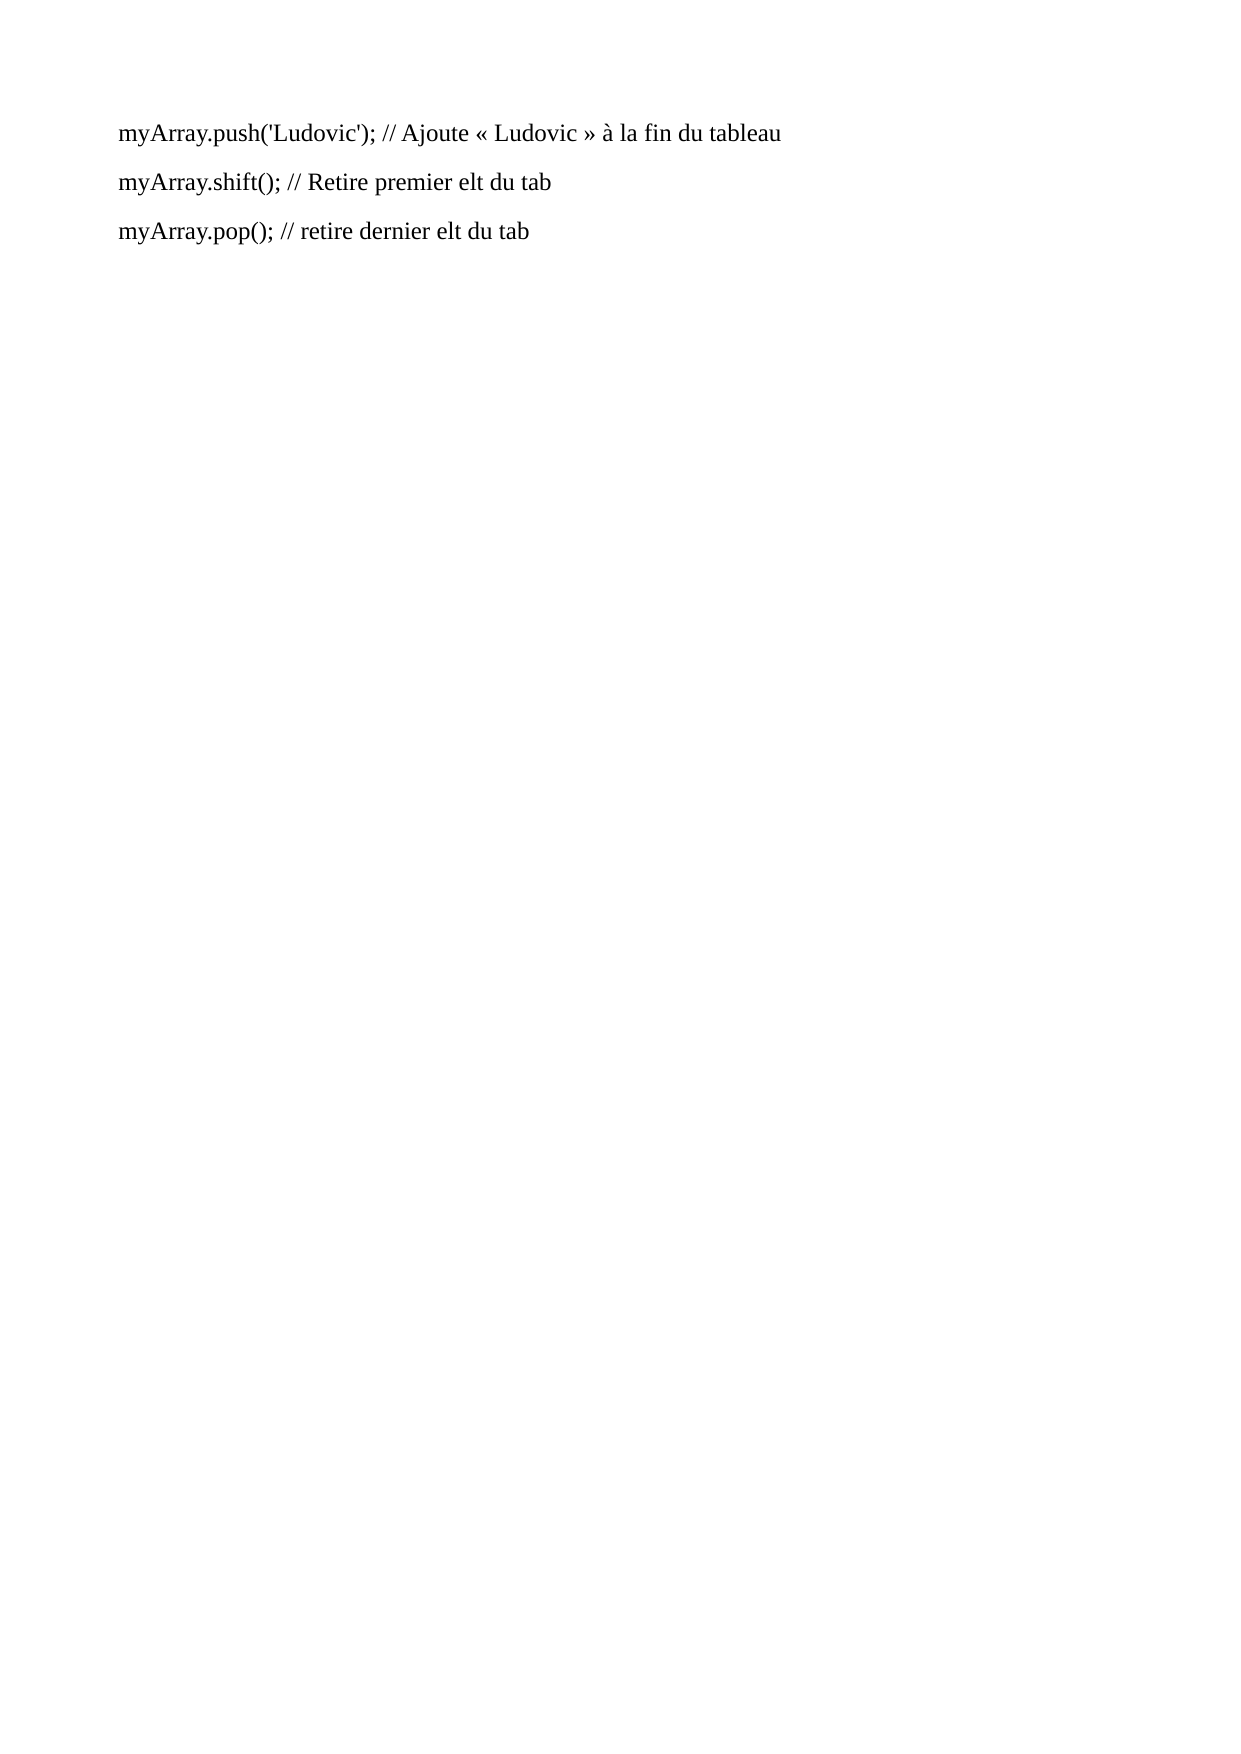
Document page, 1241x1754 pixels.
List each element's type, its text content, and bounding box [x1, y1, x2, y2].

text myArray.shift(); // Retire premier elt du tab [118, 167, 1122, 196]
text myArray.push('Ludovic'); // Ajoute « Ludovic » à la fin du tableau [118, 118, 1122, 147]
text myArray.pop(); // retire dernier elt du tab [118, 216, 1122, 245]
